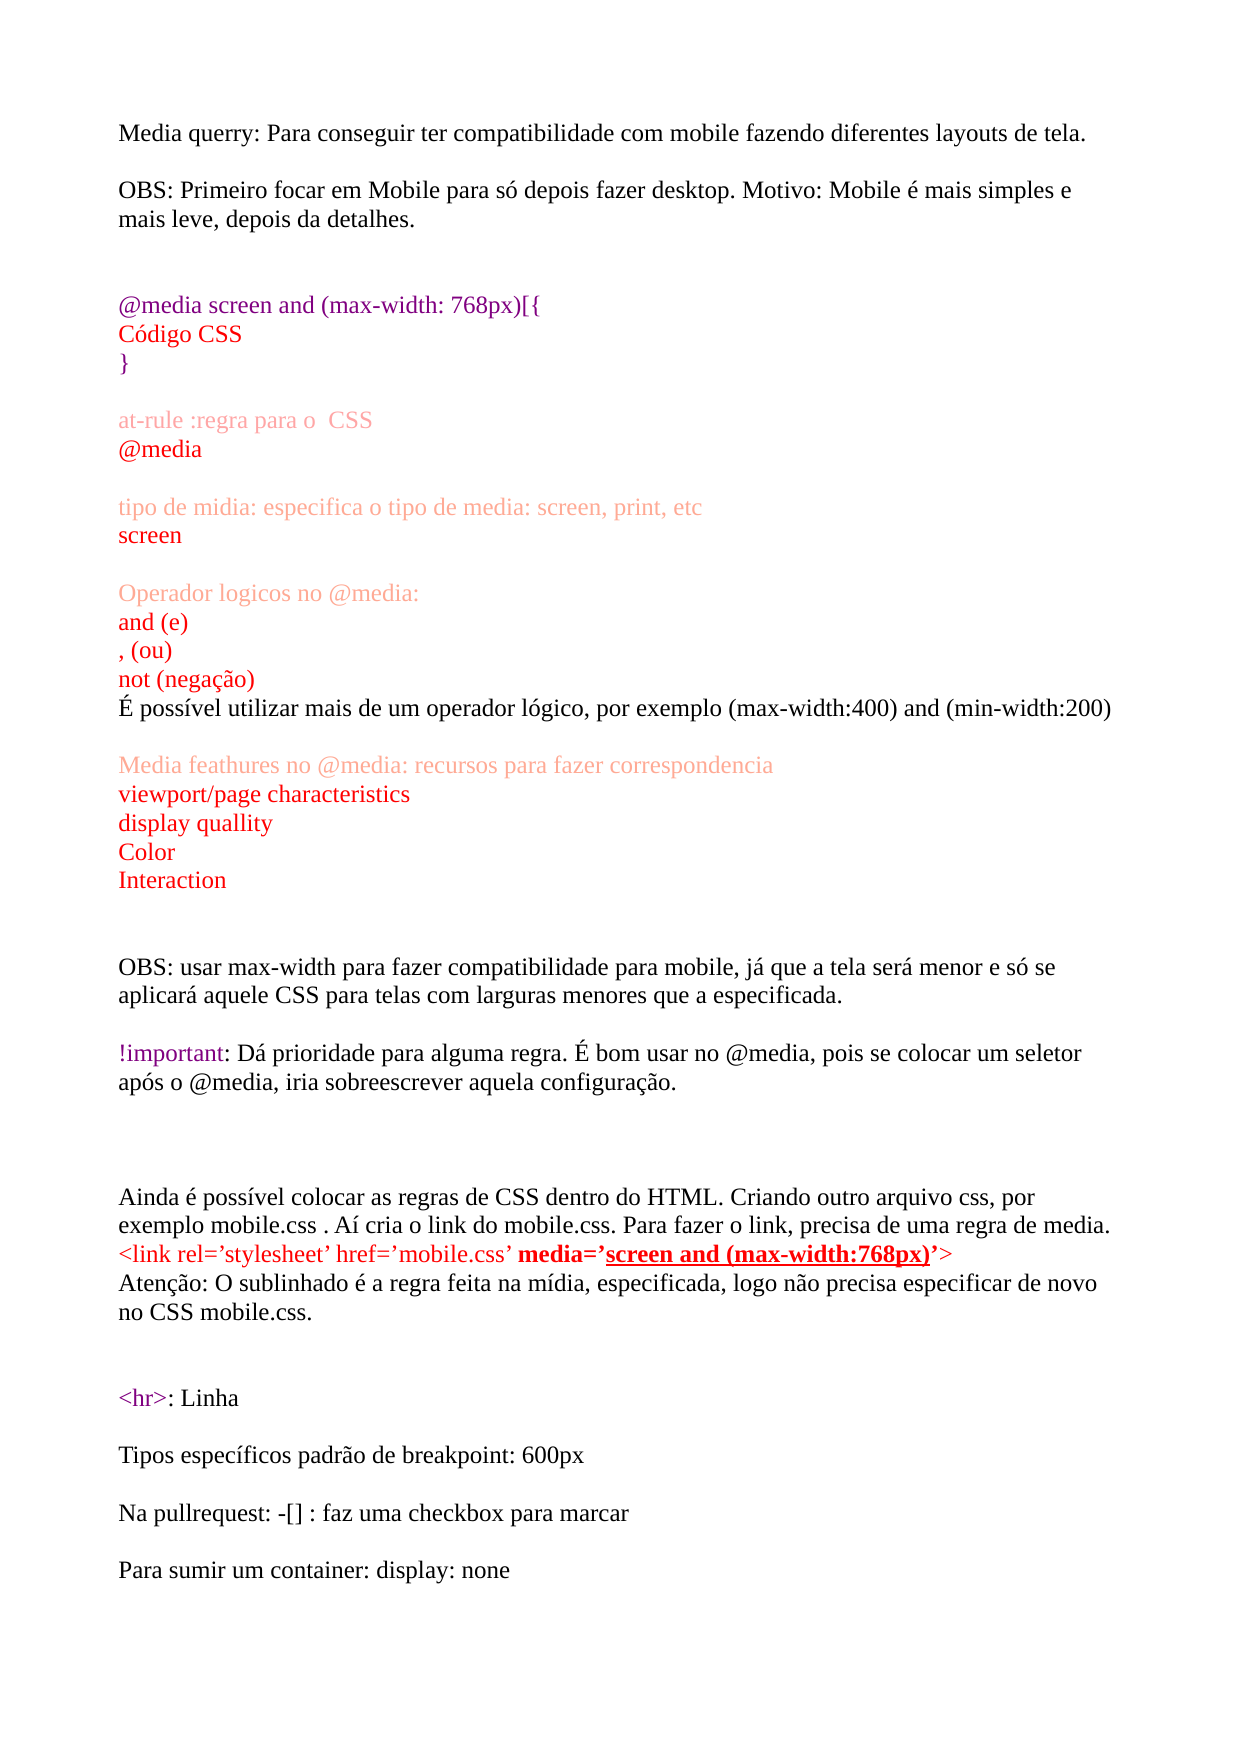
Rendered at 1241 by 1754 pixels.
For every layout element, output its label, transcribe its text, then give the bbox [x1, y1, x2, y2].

text <hr>: Linha [118, 1383, 1122, 1412]
text <link rel=’stylesheet’ href=’mobile.css’ media=’screen and (max-width:768px)’> [118, 1239, 1122, 1268]
text Ainda é possível colocar as regras de CSS dentro do HTML. Criando outro arquivo css, por exemplo mobile.css . Aí cria o link do mobile.css. Para fazer o link, precisa de uma regra de media. [118, 1182, 1122, 1239]
text Tipos específicos padrão de breakpoint: 600px [118, 1441, 1122, 1469]
text at-rule :regra para o CSS [118, 406, 1122, 434]
text Na pullrequest: -[] : faz uma checkbox para marcar [118, 1498, 1122, 1527]
text display quallity [118, 808, 1122, 837]
text , (ou) [118, 636, 1122, 664]
text Código CSS [118, 319, 1122, 348]
text Atenção: O sublinhado é a regra feita na mídia, especificada, logo não precisa especificar de novo no CSS mobile.css. [118, 1268, 1122, 1326]
text !important: Dá prioridade para alguma regra. É bom usar no @media, pois se colocar um seletor após o @media, iria sobreescrever aquela configuração. [118, 1038, 1122, 1096]
text @media screen and (max-width: 768px)[{ [118, 291, 1122, 319]
text Para sumir um container: display: none [118, 1556, 1122, 1584]
text É possível utilizar mais de um operador lógico, por exemplo (max-width:400) and (min-width:200) [118, 693, 1122, 722]
text screen [118, 521, 1122, 549]
text OBS: Primeiro focar em Mobile para só depois fazer desktop. Motivo: Mobile é mais simples e mais leve, depois da detalhes. [118, 176, 1122, 233]
text Color [118, 837, 1122, 866]
text Operador logicos no @media: [118, 578, 1122, 607]
text tipo de midia: especifica o tipo de media: screen, print, etc [118, 492, 1122, 521]
text } [118, 348, 1122, 377]
text OBS: usar max-width para fazer compatibilidade para mobile, já que a tela será menor e só se aplicará aquele CSS para telas com larguras menores que a especificada. [118, 952, 1122, 1009]
text viewport/page characteristics [118, 779, 1122, 808]
text not (negação) [118, 664, 1122, 693]
text @media [118, 434, 1122, 463]
text Media querry: Para conseguir ter compatibilidade com mobile fazendo diferentes layouts de tela. [118, 118, 1122, 147]
text Interaction [118, 866, 1122, 894]
text and (e) [118, 607, 1122, 636]
text Media feathures no @media: recursos para fazer correspondencia [118, 751, 1122, 779]
